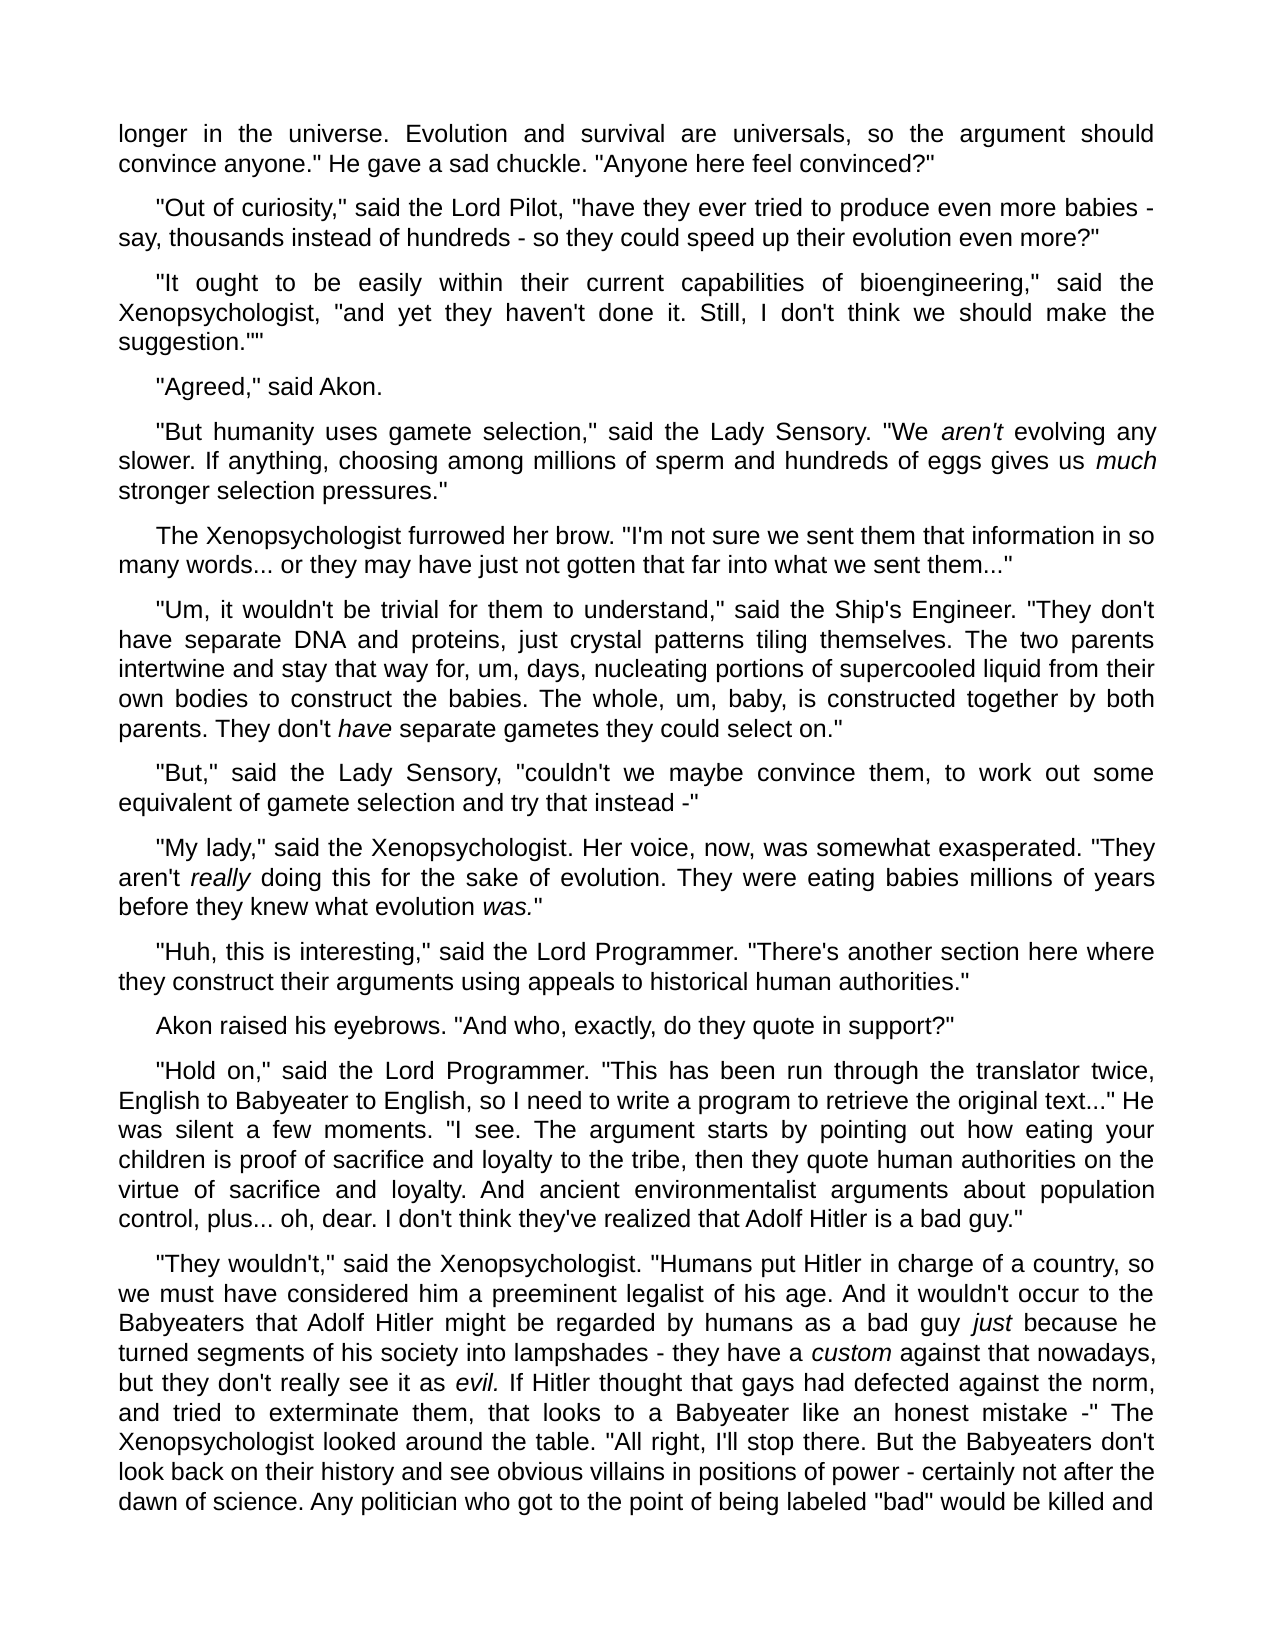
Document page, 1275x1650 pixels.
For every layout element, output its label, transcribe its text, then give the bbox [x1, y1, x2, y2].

text "Hold on," said the Lord Programmer. "This has been run through the translator twice, English to Babyeater to English, so I need to write a program to retrieve the original text..." He was silent a few moments. "I see. The argument starts by pointing out how eating your children is proof of sacrifice and loyalty to the tribe, then they quote human authorities on the virtue of sacrifice and loyalty. And ancient environmentalist arguments about population control, plus... oh, dear. I don't think they've realized that Adolf Hitler is a bad guy." [118, 1055, 1157, 1233]
text The Xenopsychologist furrowed her brow. "I'm not sure we sent them that information in so many words... or they may have just not gotten that far into what we sent them..." [118, 520, 1157, 579]
text "Agreed," said Akon. [118, 371, 1157, 401]
text Akon raised his eyebrows. "And who, exactly, do they quote in support?" [118, 1010, 1157, 1040]
text "Out of curiosity," said the Lord Pilot, "have they ever tried to produce even more babies - say, thousands instead of hundreds - so they could speed up their evolution even more?" [118, 192, 1157, 252]
text "It ought to be easily within their current capabilities of bioengineering," said the Xenopsychologist, "and yet they haven't done it. Still, I don't think we should make the suggestion."" [118, 267, 1157, 356]
text "Um, it wouldn't be trivial for them to understand," said the Ship's Engineer. "They don't have separate DNA and proteins, just crystal patterns tiling themselves. The two parents intertwine and stay that way for, um, days, nucleating portions of supercooled liquid from their own bodies to construct the babies. The whole, um, baby, is constructed together by both parents. They don't have separate gametes they could select on." [118, 594, 1157, 742]
text "My lady," said the Xenopsychologist. Her voice, now, was somewhat exasperated. "They aren't really doing this for the sake of evolution. They were eating babies millions of years before they knew what evolution was." [118, 832, 1157, 921]
text longer in the universe. Evolution and survival are universals, so the argument should convince anyone." He gave a sad chuckle. "Anyone here feel convinced?" [118, 118, 1157, 177]
text "But humanity uses gamete selection," said the Lady Sensory. "We aren't evolving any slower. If anything, choosing among millions of sperm and hundreds of eggs gives us much stronger selection pressures." [118, 416, 1157, 505]
text "Huh, this is interesting," said the Lord Programmer. "There's another section here where they construct their arguments using appeals to historical human authorities." [118, 936, 1157, 995]
text "They wouldn't," said the Xenopsychologist. "Humans put Hitler in charge of a country, so we must have considered him a preeminent legalist of his age. And it wouldn't occur to the Babyeaters that Adolf Hitler might be regarded by humans as a bad guy just because he turned segments of his society into lampshades - they have a custom against that nowadays, but they don't really see it as evil. If Hitler thought that gays had defected against the norm, and tried to exterminate them, that looks to a Babyeater like an honest mistake -" The Xenopsychologist looked around the table. "All right, I'll stop there. But the Babyeaters don't look back on their history and see obvious villains in positions of power - certainly not after the dawn of science. Any politician who got to the point of being labeled "bad" would be killed and [118, 1248, 1157, 1515]
text "But," said the Lady Sensory, "couldn't we maybe convince them, to work out some equivalent of gamete selection and try that instead -" [118, 757, 1157, 817]
